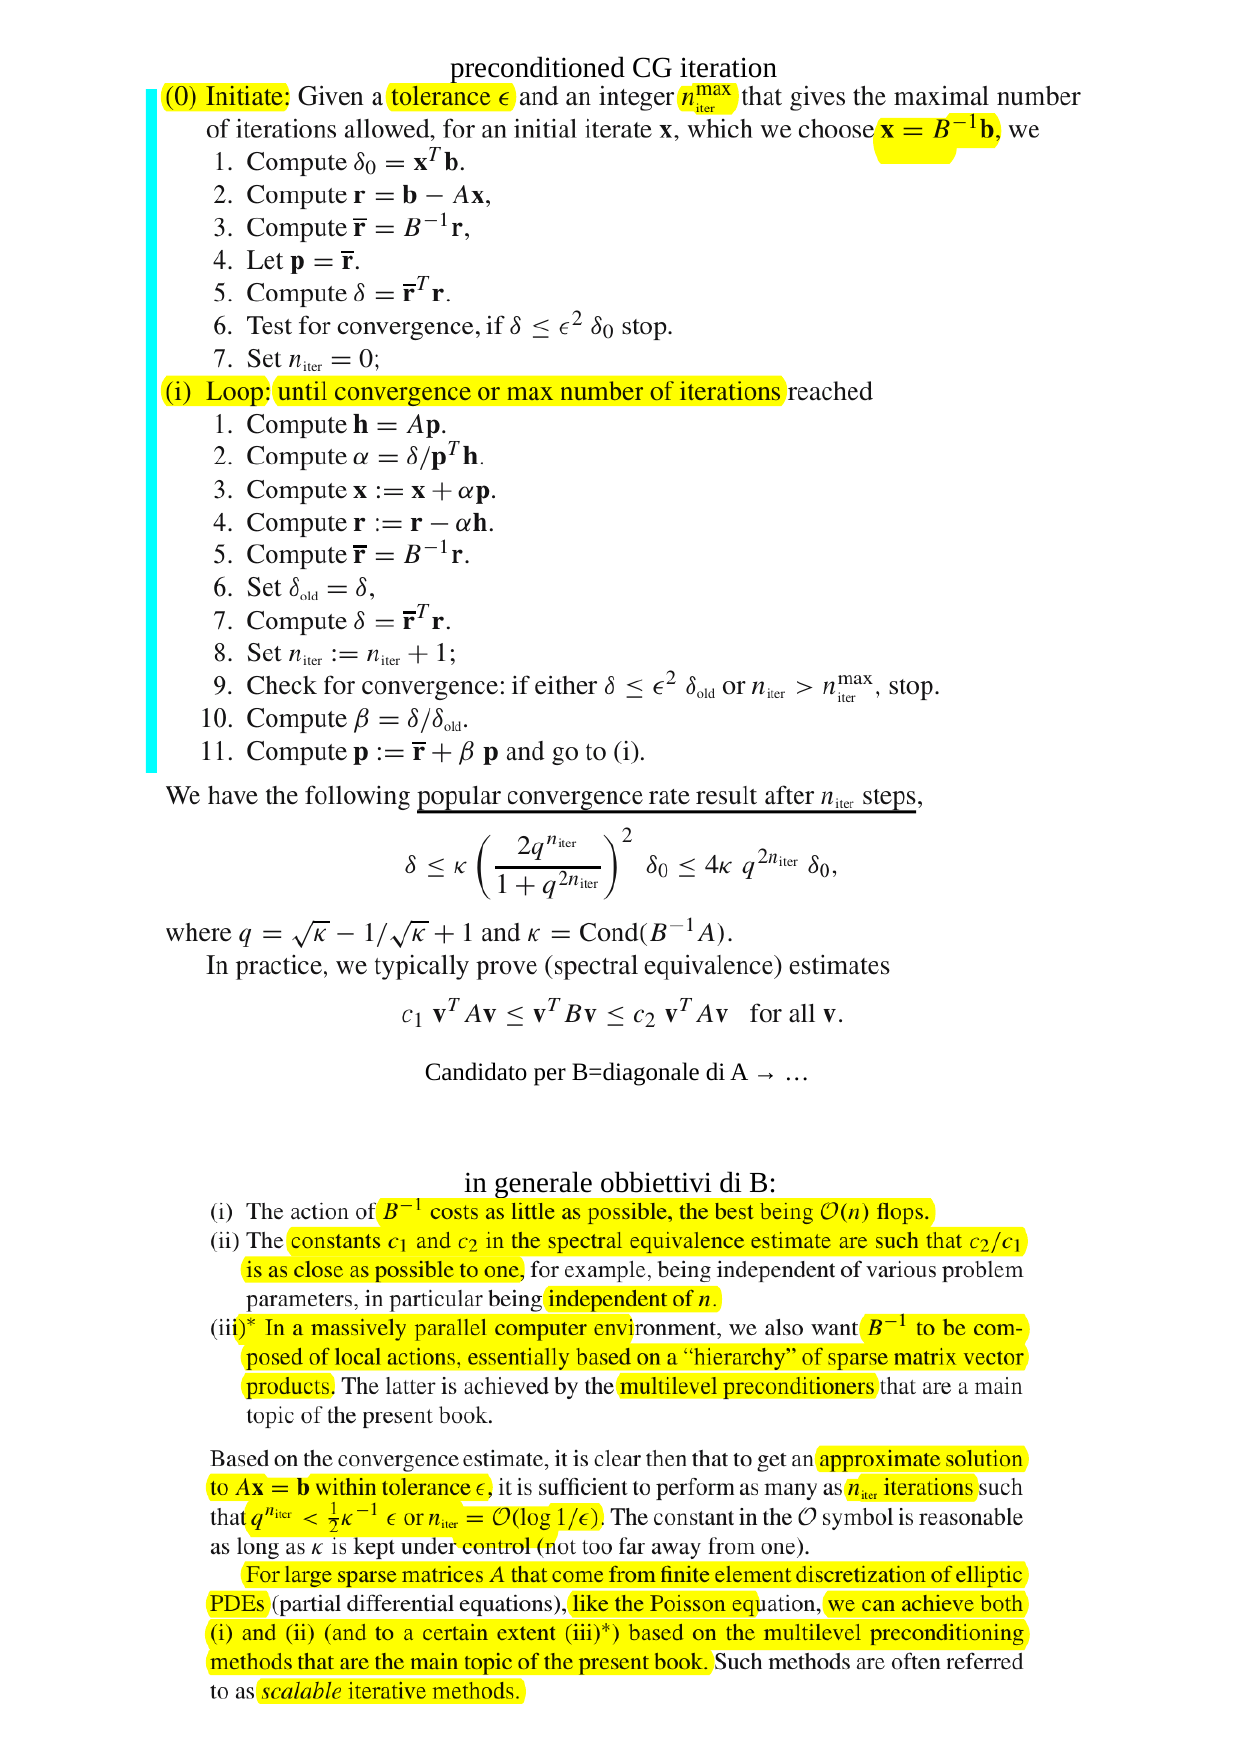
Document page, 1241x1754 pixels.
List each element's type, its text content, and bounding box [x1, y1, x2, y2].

text in generale obbiettivi di B: [204, 1165, 1037, 1198]
text Candidato per B=diagonale di A → … [38, 1057, 1202, 1086]
text preconditioned CG iteration [140, 50, 1087, 83]
picture [140, 83, 1088, 1034]
picture [203, 1198, 1037, 1704]
